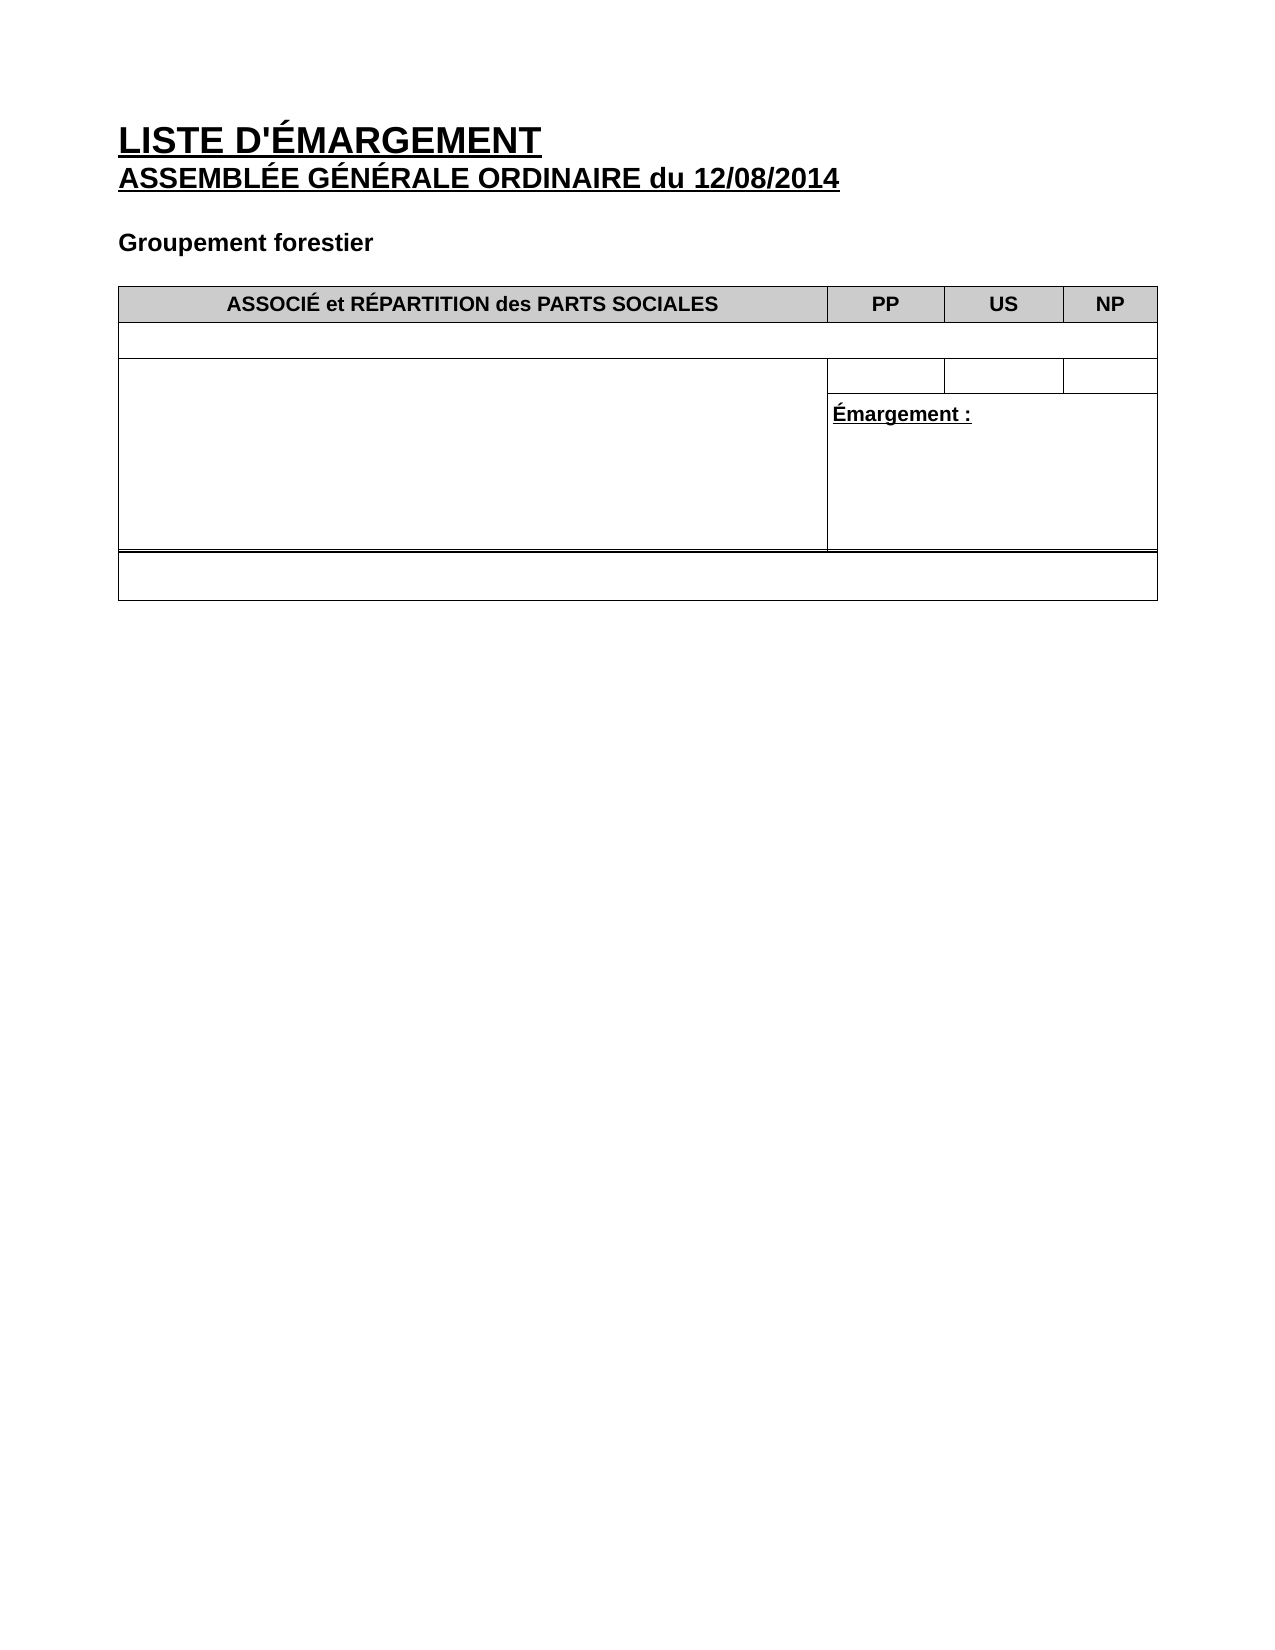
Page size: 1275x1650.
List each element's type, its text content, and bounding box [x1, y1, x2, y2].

table_cell <line.member.name> <for each="ad in line.member.parties"> <for each="d in ad.party.addresses"> <d.street> <d.streetbis> <d.zip> <d.city> <d.country.name> </for> </for> [119, 359, 827, 549]
table_header NP [1064, 287, 1157, 322]
table_cell <for each="line in objects"> [119, 323, 1157, 358]
table_cell </for> [119, 553, 1157, 600]
text LISTE D'ÉMARGEMENT [118, 118, 1157, 161]
table_cell Émargement : [828, 394, 1157, 549]
text Groupement forestier <objects[0].groupe.party.full_name> [118, 228, 1157, 257]
table_header PP [828, 287, 944, 322]
text ASSEMBLÉE GÉNÉRALE ORDINAIRE du 12/08/2014 [118, 161, 1157, 195]
table_cell <line.us> [945, 359, 1063, 393]
table_header US [945, 287, 1063, 322]
table_cell <line.pp> [828, 359, 944, 393]
table_cell <line.np> [1064, 359, 1157, 393]
table_header ASSOCIÉ et RÉPARTITION des PARTS SOCIALES [119, 287, 827, 322]
